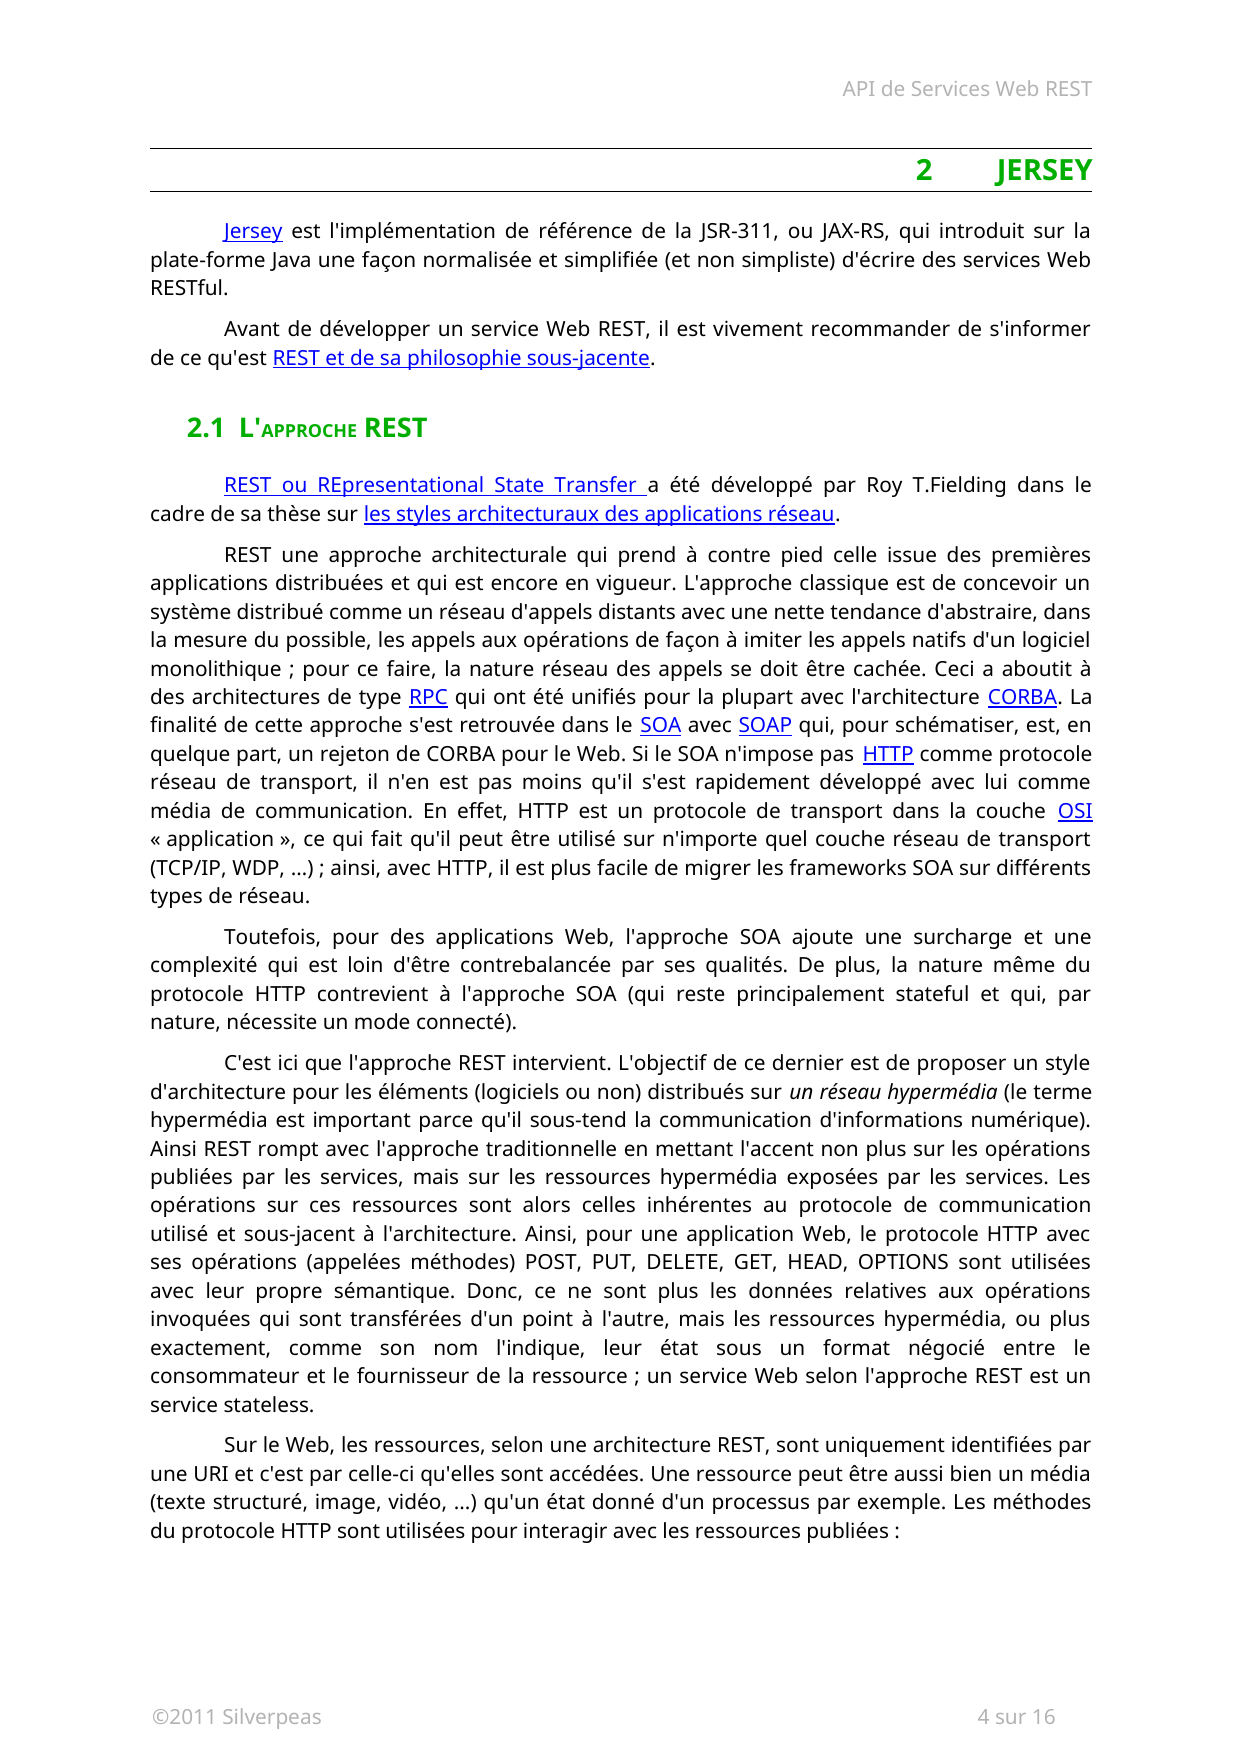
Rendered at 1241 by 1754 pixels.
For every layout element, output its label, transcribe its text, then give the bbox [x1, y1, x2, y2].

subtitle Jersey [150, 149, 1092, 191]
text Toutefois, pour des applications Web, l'approche SOA ajoute une surcharge et une complexité qui est loin d'être contrebalancée par ses qualités. De plus, la nature même du protocole HTTP contrevient à l'approche SOA (qui reste principalement stateful et qui, par nature, nécessite un mode connecté). [150, 922, 1092, 1036]
text Sur le Web, les ressources, selon une architecture REST, sont uniquement identifiées par une URI et c'est par celle-ci qu'elles sont accédées. Une ressource peut être aussi bien un média (texte structuré, image, vidéo, ...) qu'un état donné d'un processus par exemple. Les méthodes du protocole HTTP sont utilisées pour interagir avec les ressources publiées : [150, 1431, 1092, 1544]
text C'est ici que l'approche REST intervient. L'objectif de ce dernier est de proposer un style d'architecture pour les éléments (logiciels ou non) distribués sur un réseau hypermédia (le terme hypermédia est important parce qu'il sous-tend la communication d'informations numérique). Ainsi REST rompt avec l'approche traditionnelle en mettant l'accent non plus sur les opérations publiées par les services, mais sur les ressources hypermédia exposées par les services. Les opérations sur ces ressources sont alors celles inhérentes au protocole de communication utilisé et sous-jacent à l'architecture. Ainsi, pour une application Web, le protocole HTTP avec ses opérations (appelées méthodes) POST, PUT, DELETE, GET, HEAD, OPTIONS sont utilisées avec leur propre sémantique. Donc, ce ne sont plus les données relatives aux opérations invoquées qui sont transférées d'un point à l'autre, mais les ressources hypermédia, ou plus exactement, comme son nom l'indique, leur état sous un format négocié entre le consommateur et le fournisseur de la ressource ; un service Web selon l'approche REST est un service stateless. [150, 1048, 1092, 1418]
text Avant de développer un service Web REST, il est vivement recommander de s'informer de ce qu'est REST et de sa philosophie sous-jacente. [150, 314, 1092, 371]
subtitle L'approche REST [179, 409, 1092, 446]
text REST ou REpresentational State Transfer a été développé par Roy T.Fielding dans le cadre de sa thèse sur les styles architecturaux des applications réseau. [150, 471, 1092, 527]
text REST une approche architecturale qui prend à contre pied celle issue des premières applications distribuées et qui est encore en vigueur. L'approche classique est de concevoir un système distribué comme un réseau d'appels distants avec une nette tendance d'abstraire, dans la mesure du possible, les appels aux opérations de façon à imiter les appels natifs d'un logiciel monolithique ; pour ce faire, la nature réseau des appels se doit être cachée. Ceci a aboutit à des architectures de type RPC qui ont été unifiés pour la plupart avec l'architecture CORBA. La finalité de cette approche s'est retrouvée dans le SOA avec SOAP qui, pour schématiser, est, en quelque part, un rejeton de CORBA pour le Web. Si le SOA n'impose pas HTTP comme protocole réseau de transport, il n'en est pas moins qu'il s'est rapidement développé avec lui comme média de communication. En effet, HTTP est un protocole de transport dans la couche OSI « application », ce qui fait qu'il peut être utilisé sur n'importe quel couche réseau de transport (TCP/IP, WDP, …) ; ainsi, avec HTTP, il est plus facile de migrer les frameworks SOA sur différents types de réseau. [150, 540, 1092, 910]
text Jersey est l'implémentation de référence de la JSR-311, ou JAX-RS, qui introduit sur la plate-forme Java une façon normalisée et simplifiée (et non simpliste) d'écrire des services Web RESTful. [150, 217, 1092, 302]
